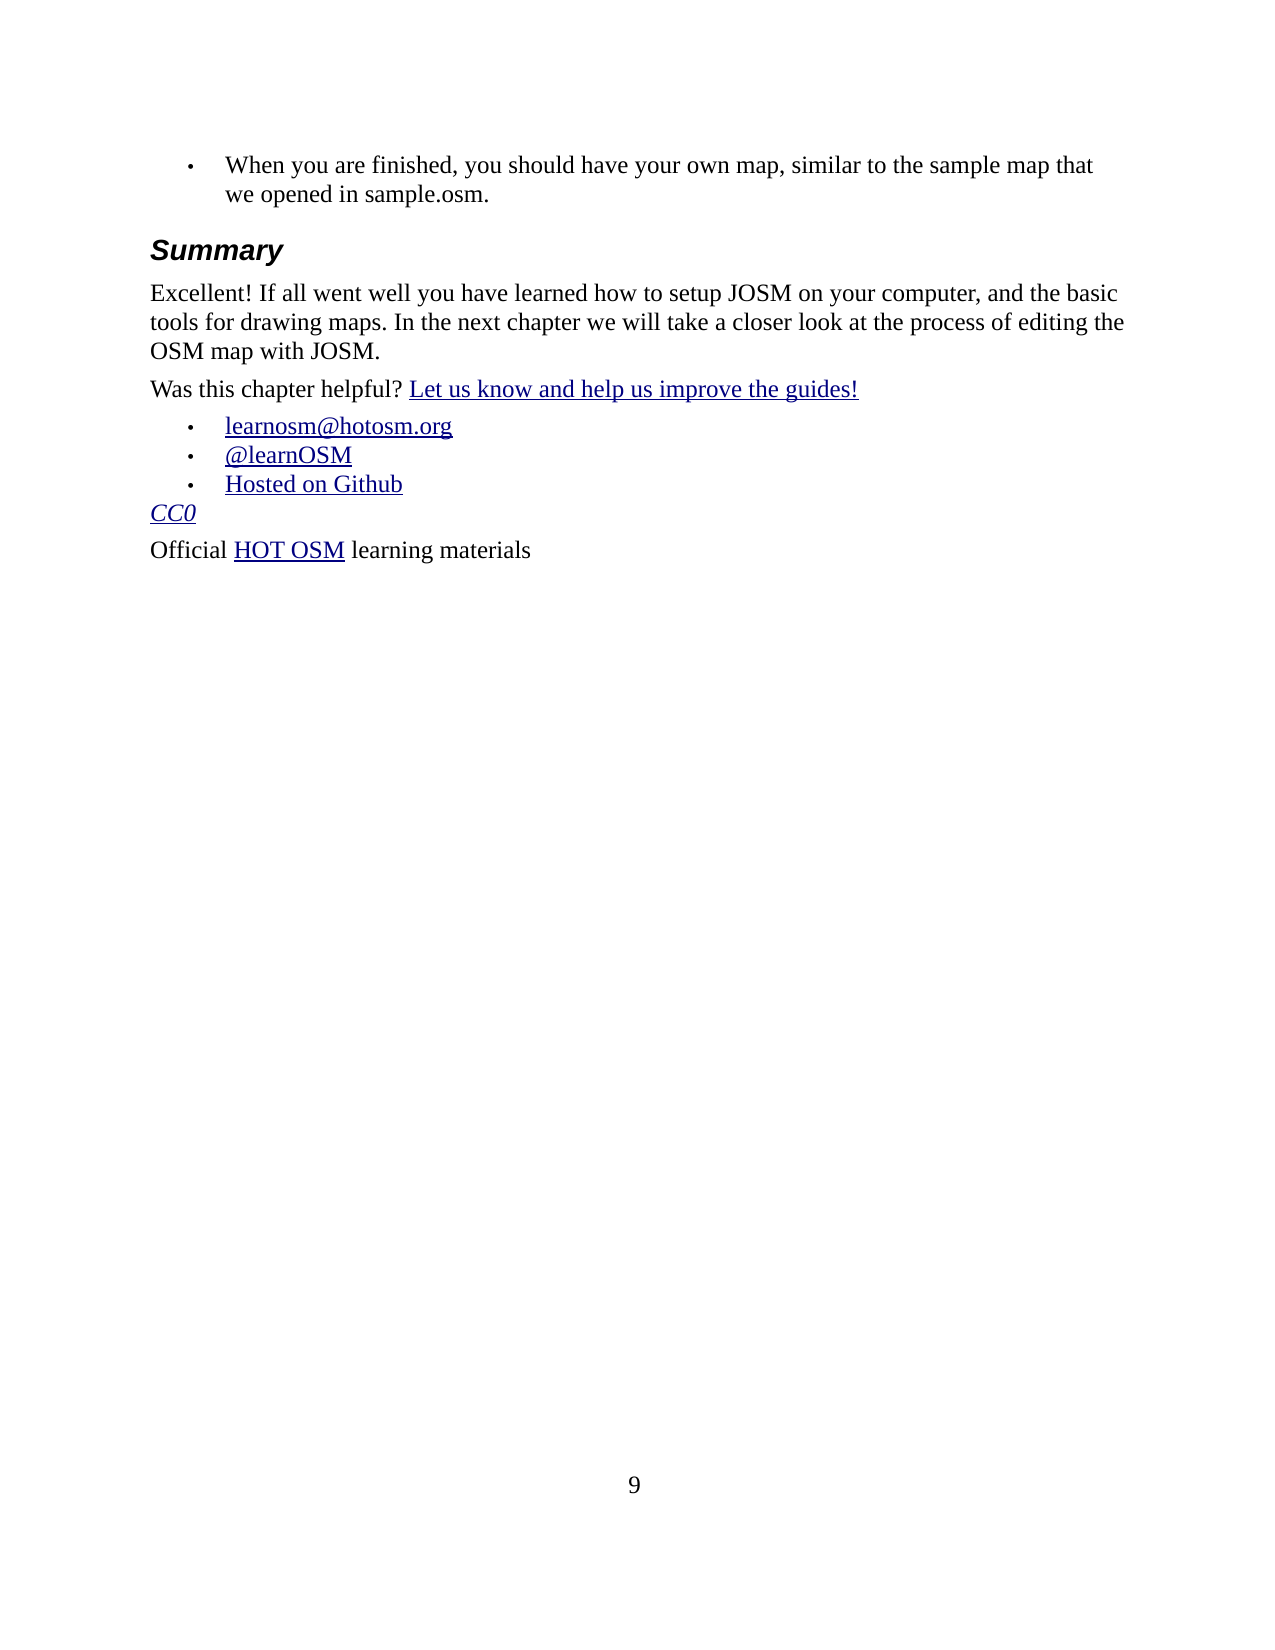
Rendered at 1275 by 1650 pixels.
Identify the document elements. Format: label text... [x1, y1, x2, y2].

list learnosm@hotosm.org [187, 411, 1125, 440]
list @learnOSM [187, 440, 1125, 469]
text Official HOT OSM learning materials [150, 535, 1125, 564]
list When you are finished, you should have your own map, similar to the sample map that we opened in sample.osm. [187, 150, 1125, 207]
subtitle Summary [150, 232, 1125, 266]
text CC0 [150, 498, 1125, 526]
list Hosted on Github [187, 469, 1125, 498]
text Excellent! If all went well you have learned how to setup JOSM on your computer, and the basic tools for drawing maps. In the next chapter we will take a closer look at the process of editing the OSM map with JOSM. [150, 278, 1125, 365]
text Was this chapter helpful? Let us know and help us improve the guides! [150, 374, 1125, 402]
